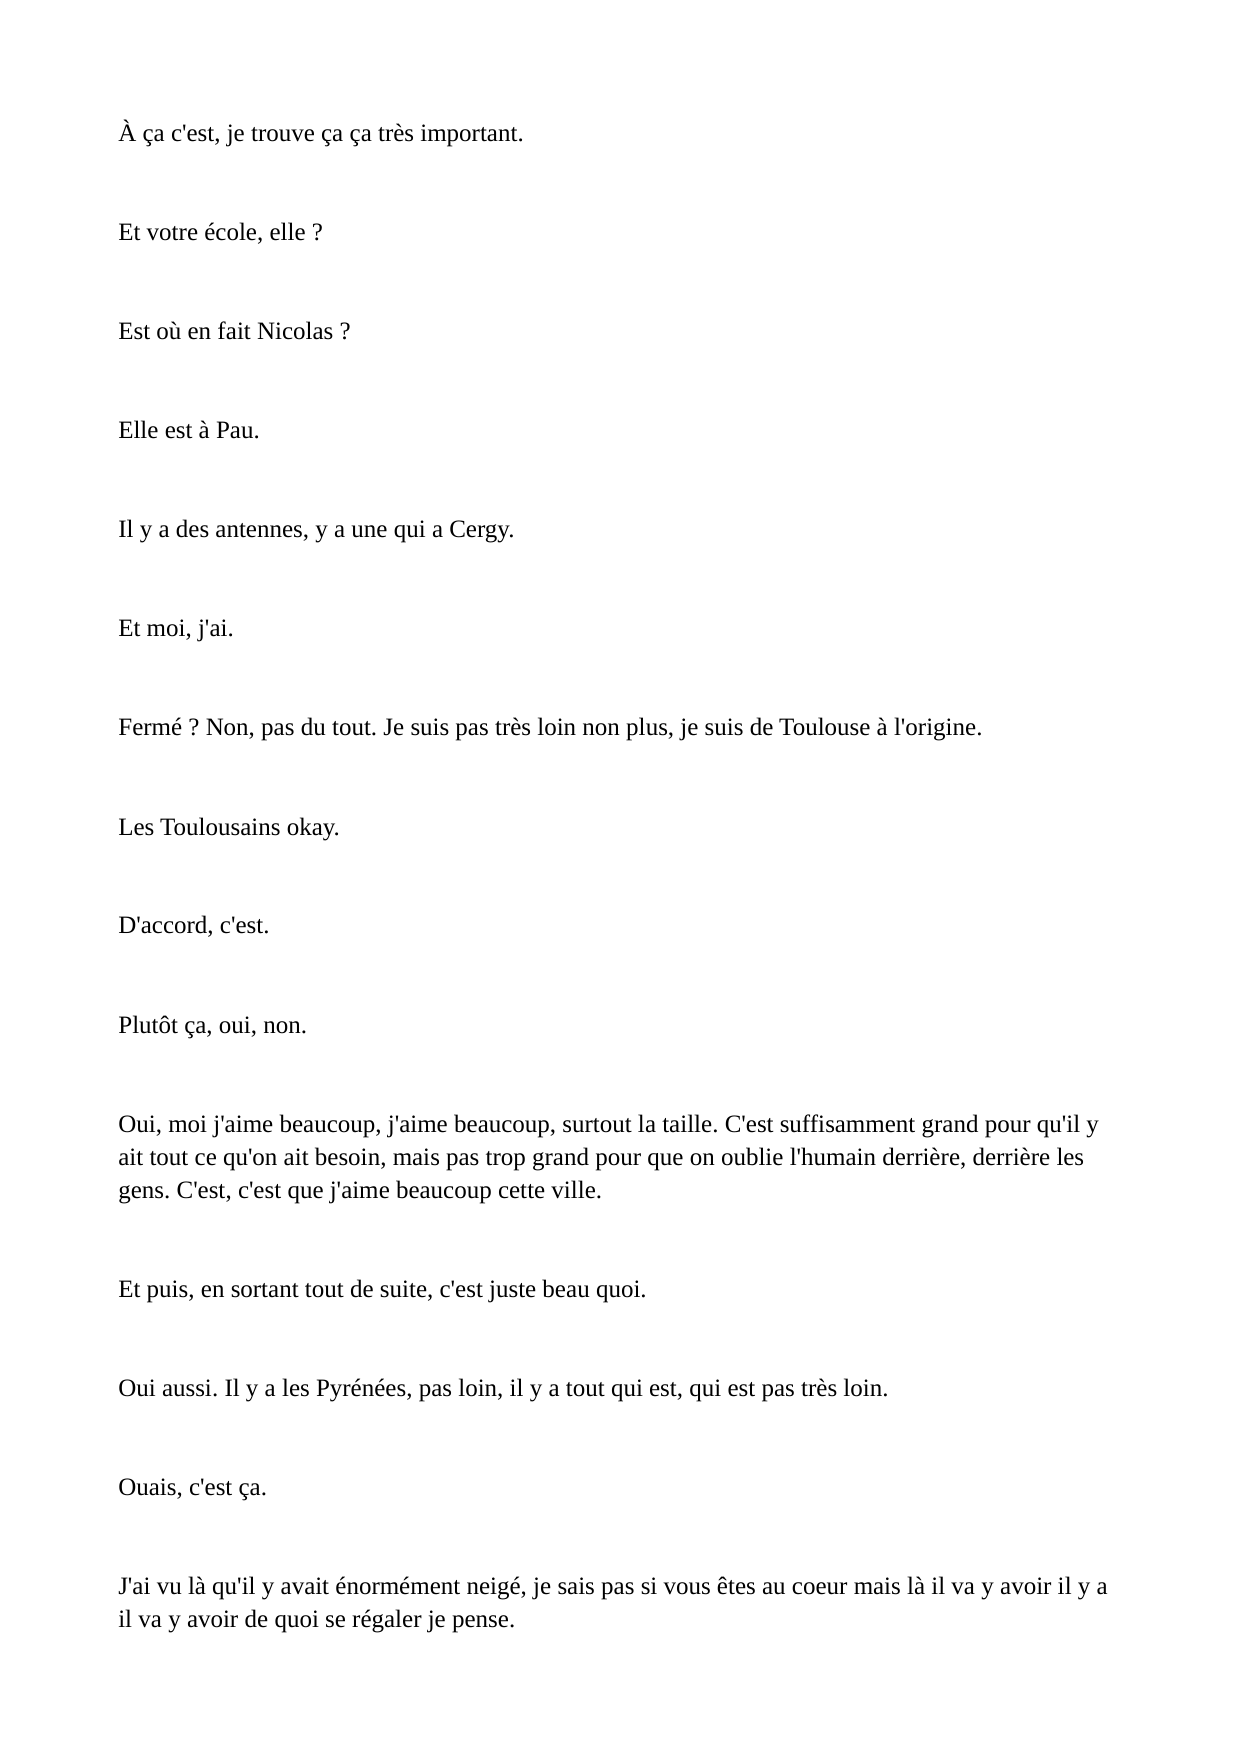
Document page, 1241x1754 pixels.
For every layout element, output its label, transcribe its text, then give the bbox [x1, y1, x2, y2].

text À ça c'est, je trouve ça ça très important. Et votre école, elle ? Est où en fait Nicolas ? Elle est à Pau. Il y a des antennes, y a une qui a Cergy. Et moi, j'ai. Fermé ? Non, pas du tout. Je suis pas très loin non plus, je suis de Toulouse à l'origine. Les Toulousains okay. D'accord, c'est. Plutôt ça, oui, non. Oui, moi j'aime beaucoup, j'aime beaucoup, surtout la taille. C'est suffisamment grand pour qu'il y ait tout ce qu'on ait besoin, mais pas trop grand pour que on oublie l'humain derrière, derrière les gens. C'est, c'est que j'aime beaucoup cette ville. Et puis, en sortant tout de suite, c'est juste beau quoi. Oui aussi. Il y a les Pyrénées, pas loin, il y a tout qui est, qui est pas très loin. Ouais, c'est ça. J'ai vu là qu'il y avait énormément neigé, je sais pas si vous êtes au coeur mais là il va y avoir il y a il va y avoir de quoi se régaler je pense. [118, 118, 1122, 1633]
